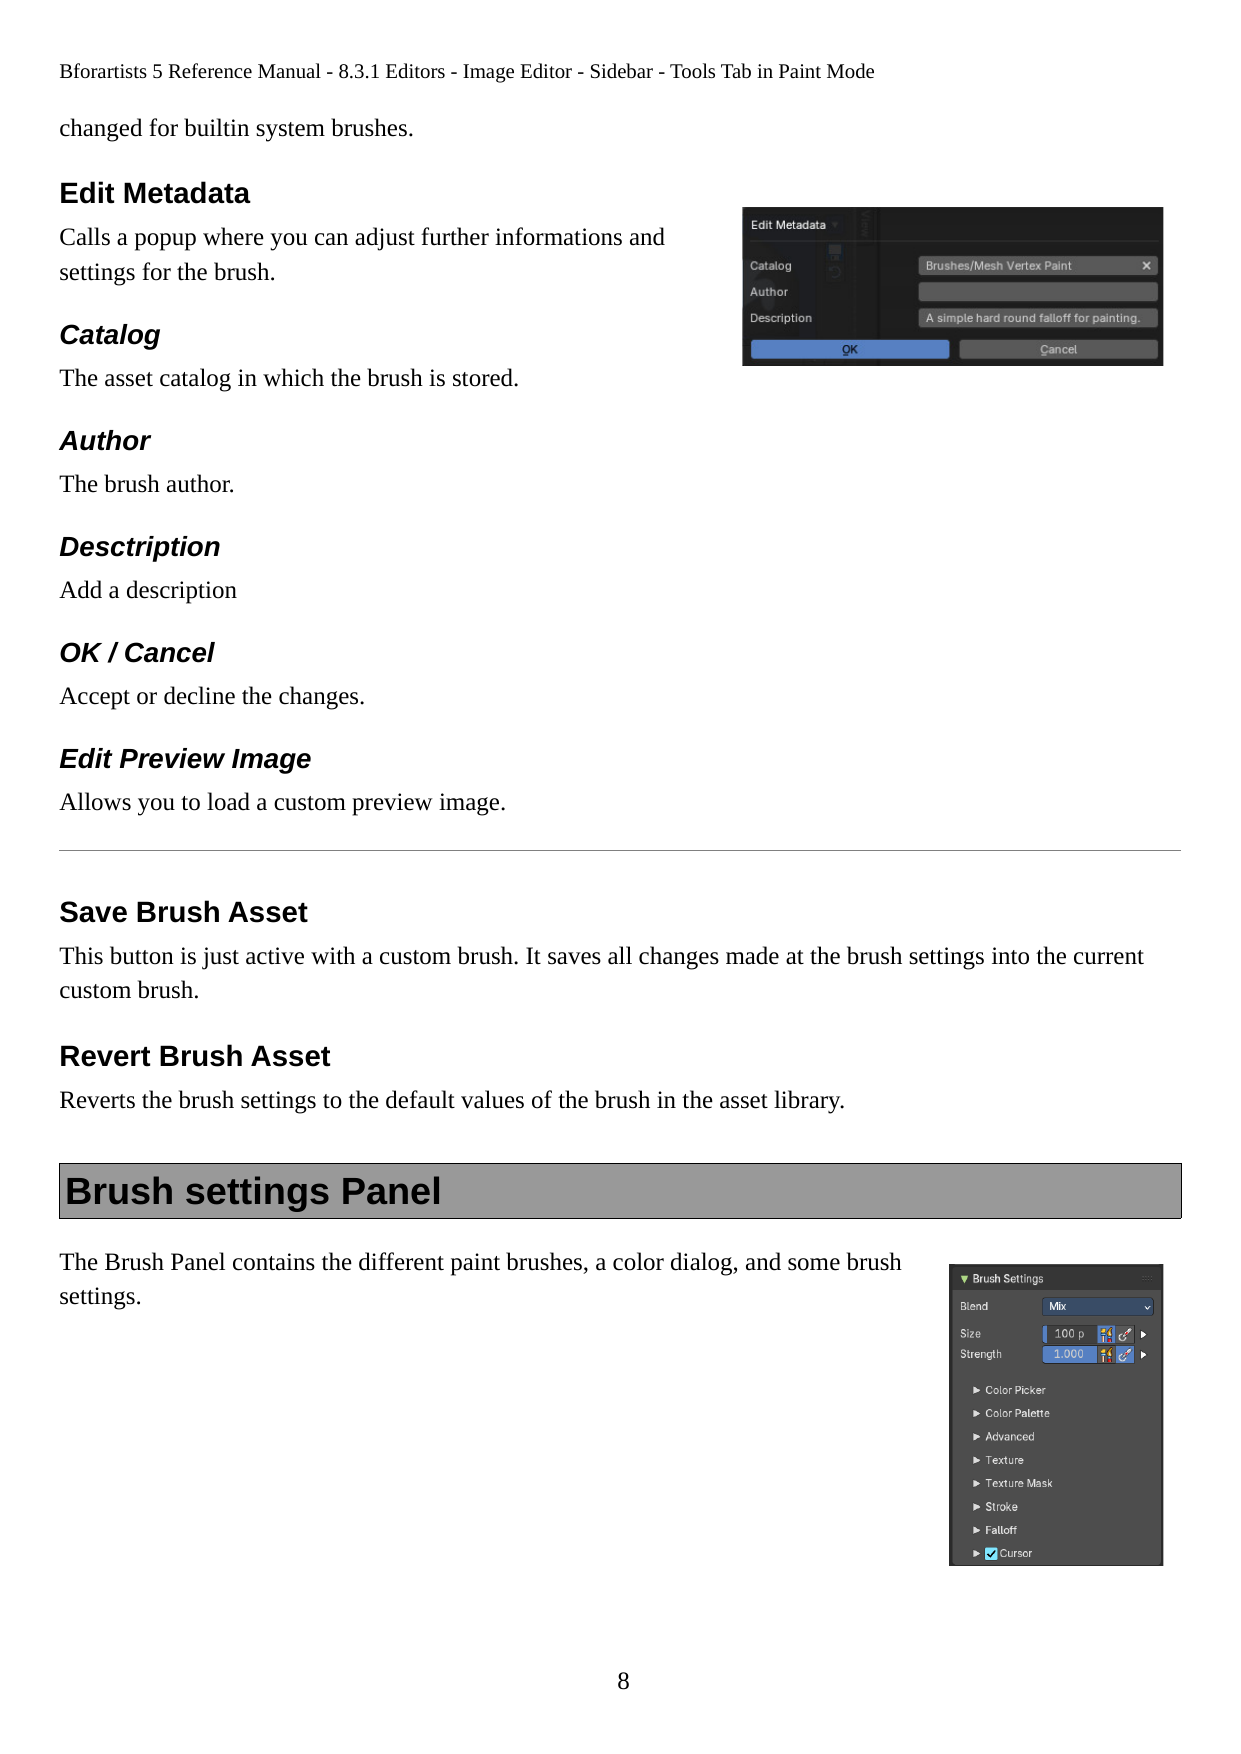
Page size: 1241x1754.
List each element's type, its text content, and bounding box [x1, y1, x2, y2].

subtitle Catalog [59, 318, 742, 350]
text Accept or decline the changes. [59, 681, 1181, 709]
subtitle Save Brush Asset [59, 894, 1181, 928]
text Reverts the brush settings to the default values of the brush in the asset library. [59, 1085, 1181, 1114]
text Add a description [59, 575, 1181, 603]
text The asset catalog in which the brush is stored. [59, 363, 1181, 392]
subtitle [1164, 318, 1181, 350]
subtitle Edit Preview Image [59, 742, 1181, 774]
subtitle Desctription [59, 530, 1181, 562]
picture [742, 207, 1164, 366]
text changed for builtin system brushes. [59, 113, 1181, 141]
text The brush author. [59, 469, 1181, 498]
picture [949, 1264, 1164, 1566]
text Allows you to load a custom preview image. [59, 787, 1181, 815]
text The Brush Panel contains the different paint brushes, a color dialog, and some brush settings. [59, 1247, 1181, 1310]
table_header Brush settings Panel [60, 1164, 1181, 1218]
subtitle Edit Metadata [59, 176, 1181, 210]
subtitle OK / Cancel [59, 636, 1181, 668]
subtitle Revert Brush Asset [59, 1039, 1181, 1073]
text Calls a popup where you can adjust further informations and settings for the brush. [59, 222, 742, 286]
subtitle Author [59, 424, 1181, 456]
text This button is just active with a custom brush. It saves all changes made at the brush settings into the current custom brush. [59, 941, 1181, 1004]
